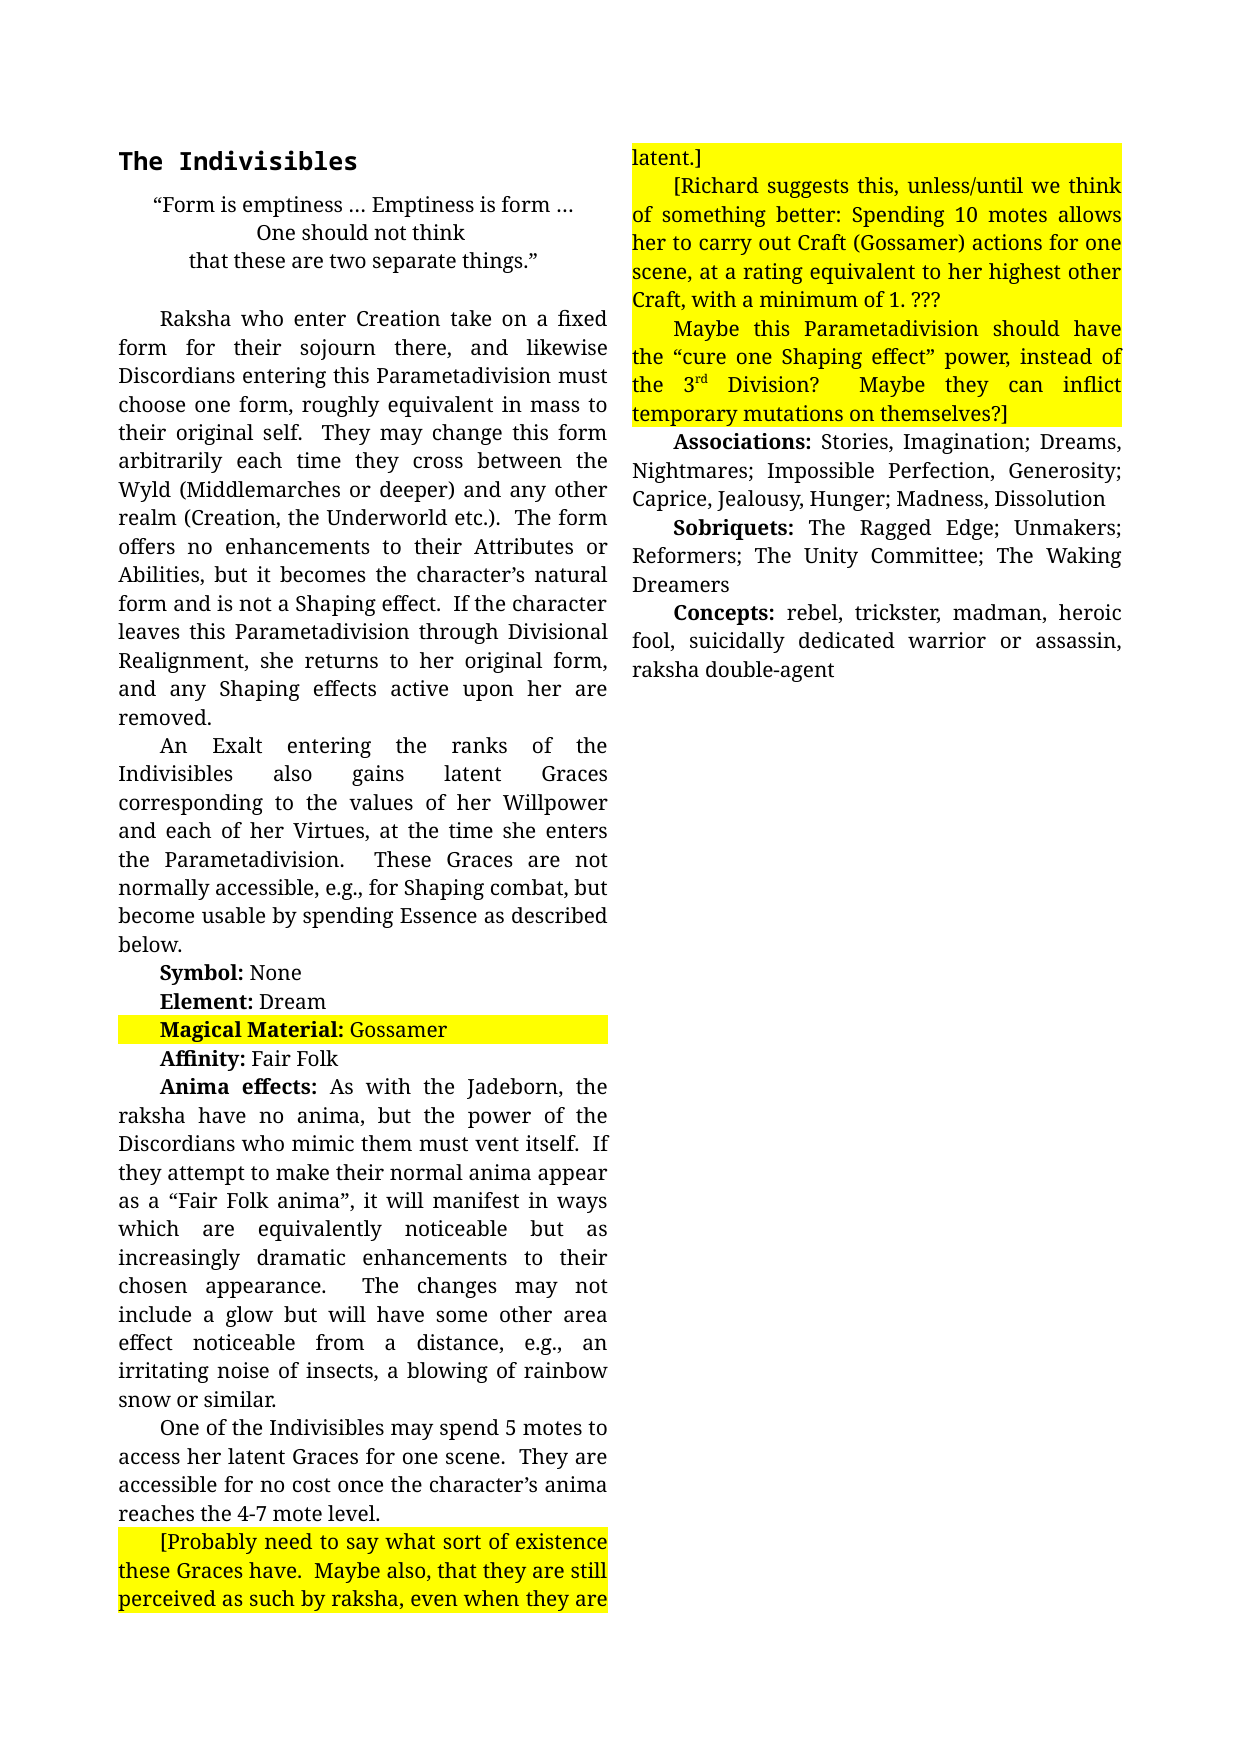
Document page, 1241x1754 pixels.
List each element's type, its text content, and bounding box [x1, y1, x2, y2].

text An Exalt entering the ranks of the Indivisibles also gains latent Graces corresponding to the values of her Willpower and each of her Virtues, at the time she enters the Parametadivision. These Graces are not normally accessible, e.g., for Shaping combat, but become usable by spending Essence as described below. [118, 731, 608, 958]
text Element: Dream [118, 987, 608, 1015]
text Affinity: Fair Folk [118, 1044, 608, 1072]
text Associations: Stories, Imagination; Dreams, Nightmares; Impossible Perfection, Generosity; Caprice, Jealousy, Hunger; Madness, Dissolution [632, 427, 1122, 513]
text Sobriquets: The Ragged Edge; Unmakers; Reformers; The Unity Committee; The Waking Dreamers [632, 513, 1122, 598]
text Magical Material: Gossamer [118, 1015, 608, 1044]
text [Probably need to say what sort of existence these Graces have. Maybe also, that they are still perceived as such by raksha, even when they are [118, 1527, 608, 1613]
text [Richard suggests this, unless/until we think of something better: Spending 10 motes allows her to carry out Craft (Gossamer) actions for one scene, at a rating equivalent to her highest other Craft, with a minimum of 1. ??? [632, 172, 1122, 314]
text One of the Indivisibles may spend 5 motes to access her latent Graces for one scene. They are accessible for no cost once the character’s anima reaches the 4-7 mote level. [118, 1413, 608, 1527]
text “Form is emptiness … Emptiness is form … One should not think that these are two separate things.” [118, 190, 608, 275]
text Symbol: None [118, 958, 608, 987]
subtitle The Indivisibles [118, 143, 608, 177]
text Concepts: rebel, trickster, madman, heroic fool, suicidally dedicated warrior or assassin, raksha double-agent [632, 598, 1122, 683]
text Maybe this Parametadivision should have the “cure one Shaping effect” power, instead of the 3rd Division? Maybe they can inflict temporary mutations on themselves?] [632, 314, 1122, 427]
text Anima effects: As with the Jadeborn, the raksha have no anima, but the power of the Discordians who mimic them must vent itself. If they attempt to make their normal anima appear as a “Fair Folk anima”, it will manifest in ways which are equivalently noticeable but as increasingly dramatic enhancements to their chosen appearance. The changes may not include a glow but will have some other area effect noticeable from a distance, e.g., an irritating noise of insects, a blowing of rainbow snow or similar. [118, 1072, 608, 1413]
text latent.] [632, 143, 1122, 172]
text Raksha who enter Creation take on a fixed form for their sojourn there, and likewise Discordians entering this Parametadivision must choose one form, roughly equivalent in mass to their original self. They may change this form arbitrarily each time they cross between the Wyld (Middlemarches or deeper) and any other realm (Creation, the Underworld etc.). The form offers no enhancements to their Attributes or Abilities, but it becomes the character’s natural form and is not a Shaping effect. If the character leaves this Parametadivision through Divisional Realignment, she returns to her original form, and any Shaping effects active upon her are removed. [118, 304, 608, 731]
